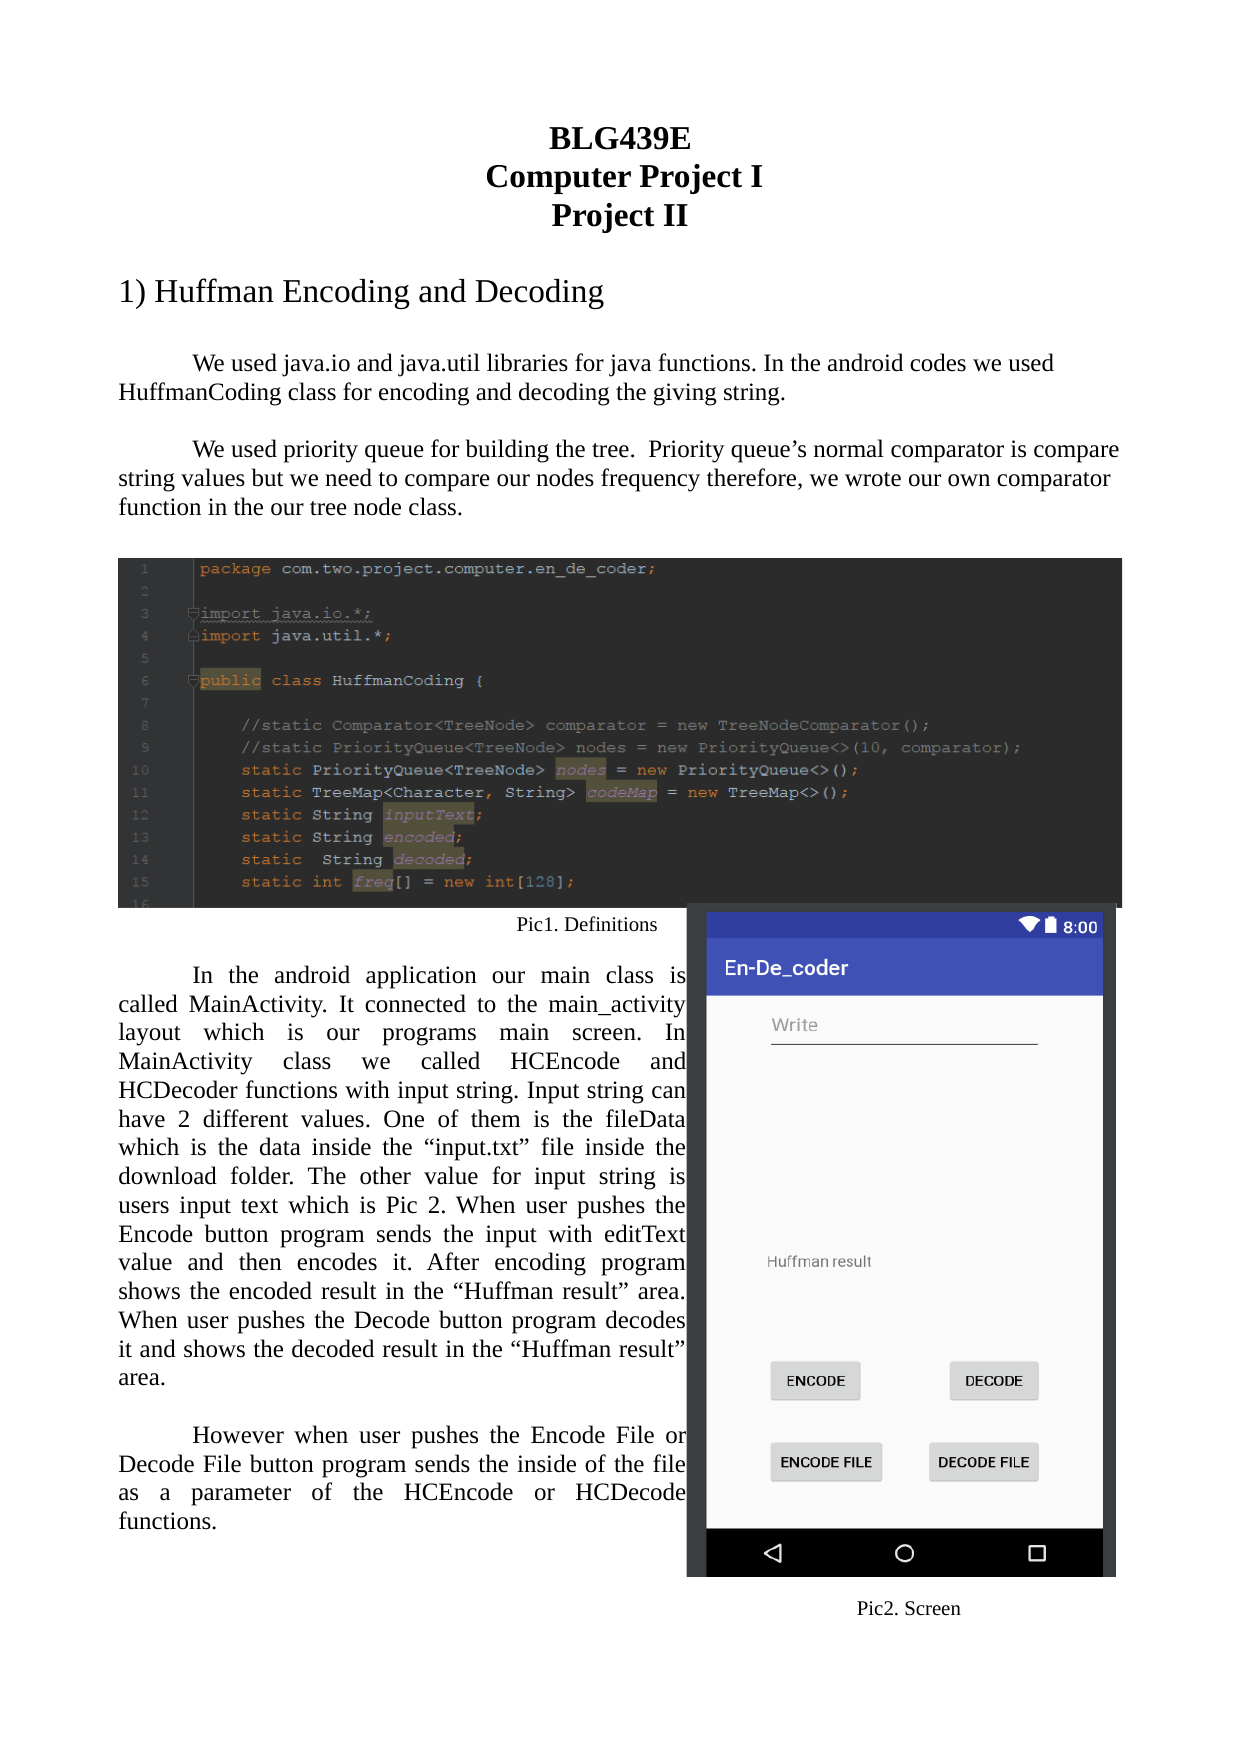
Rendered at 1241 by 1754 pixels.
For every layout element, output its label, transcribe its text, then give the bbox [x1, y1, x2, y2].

text 1) Huffman Encoding and Decoding [118, 271, 1122, 310]
text Pic1. Definitions [118, 912, 686, 936]
text We used priority queue for building the tree. Priority queue’s normal comparator is compare string values but we need to compare our nodes frequency therefore, we wrote our own comparator function in the our tree node class. [118, 434, 1122, 521]
text BLG439E [118, 118, 1122, 156]
text In the android application our main class is called MainActivity. It connected to the main_activity layout which is our programs main screen. In MainActivity class we called HCEncode and HCDecoder functions with input string. Input string can have 2 different values. One of them is the fileData which is the data inside the “input.txt” file inside the download folder. The other value for input string is users input text which is Pic 2. When user pushes the Encode button program sends the input with editText value and then encodes it. After encoding program shows the encoded result in the “Huffman result” area. When user pushes the Decode button program decodes it and shows the decoded result in the “Huffman result” area. [118, 960, 686, 1391]
text Computer Project I [118, 156, 1122, 195]
text We used java.io and java.util libraries for java functions. In the android codes we used HuffmanCoding class for encoding and decoding the giving string. [118, 348, 1122, 406]
text Project II [118, 195, 1122, 233]
text Pic2. Screen [118, 1592, 1122, 1621]
picture [118, 558, 1123, 1577]
text However when user pushes the Encode File or Decode File button program sends the inside of the file as a parameter of the HCEncode or HCDecode functions. [118, 1420, 686, 1535]
